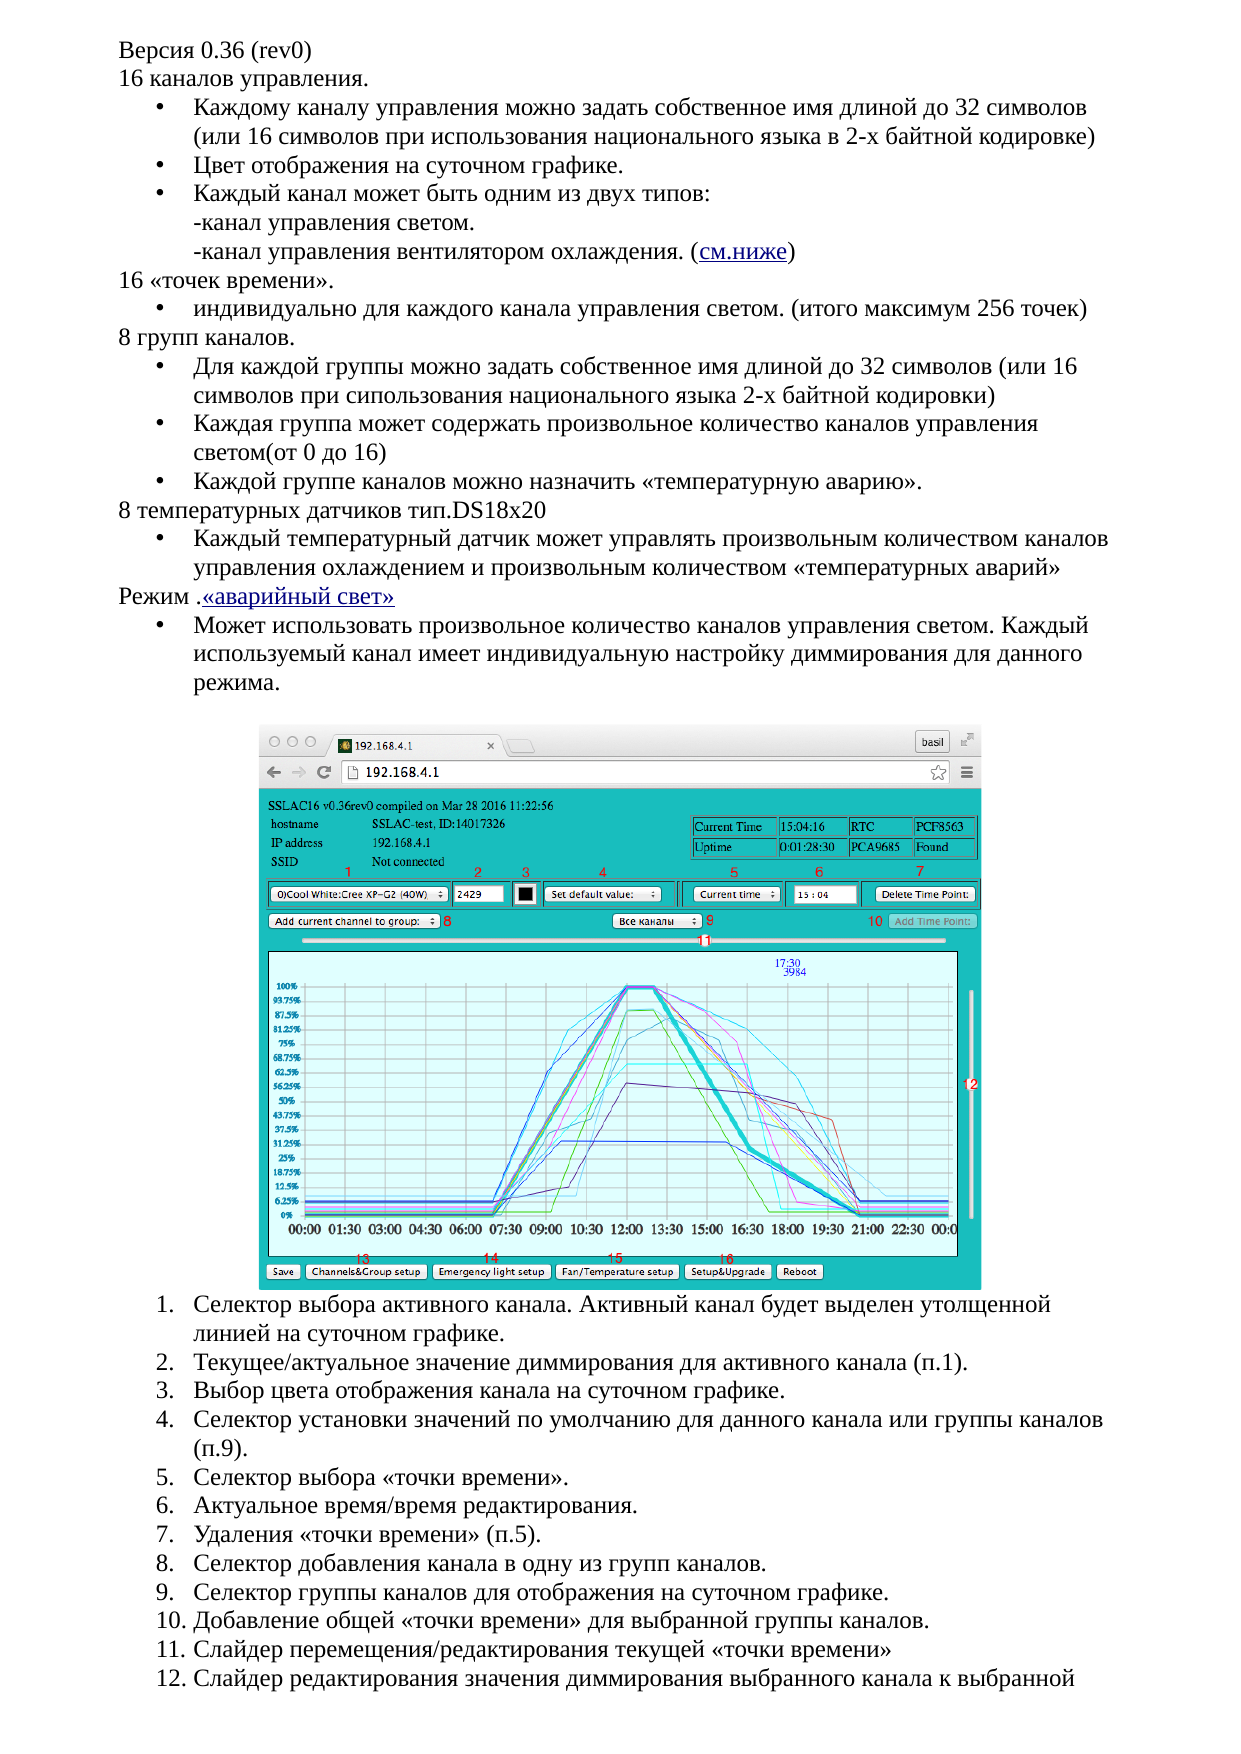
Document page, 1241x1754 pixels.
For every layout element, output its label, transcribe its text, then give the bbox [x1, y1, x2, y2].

list Каждый температурный датчик может управлять произвольным количеством каналов управления охлаждением и произвольным количеством «температурных аварий» [156, 523, 1122, 581]
text Режим .«аварийный свет» [118, 581, 1122, 610]
list Селектор выбора активного канала. Активный канал будет выделен утолщенной линией на суточном графике. [156, 1289, 1122, 1347]
text 16 каналов управления. [118, 63, 1122, 92]
list Каждой группе каналов можно назначить «температурную аварию». [156, 466, 1122, 495]
list Удаления «точки времени» (п.5). [156, 1519, 1122, 1548]
list Слайдер перемещения/редактирования текущей «точки времени» [156, 1634, 1122, 1663]
picture [258, 724, 982, 1290]
text 16 «точек времени». [118, 265, 1122, 293]
list Селектор установки значений по умолчанию для данного канала или группы каналов (п.9). [156, 1404, 1122, 1462]
list Актуальное время/время редактирования. [156, 1491, 1122, 1519]
list Для каждой группы можно задать собственное имя длиной до 32 символов (или 16 символов при сипользования национального языка 2-х байтной кодировки) [156, 351, 1122, 408]
text 8 температурных датчиков тип.DS18x20 [118, 495, 1122, 523]
list Добавление общей «точки времени» для выбранной группы каналов. [156, 1606, 1122, 1634]
list Каждая группа может содержать произвольное количество каналов управления светом(от 0 до 16) [156, 408, 1122, 466]
list Выбор цвета отображения канала на суточном графике. [156, 1376, 1122, 1404]
text 8 групп каналов. [118, 322, 1122, 351]
list Каждому каналу управления можно задать собственное имя длиной до 32 символов (или 16 символов при использования национального языка в 2-х байтной кодировке) [156, 92, 1122, 150]
list Селектор выбора «точки времени». [156, 1462, 1122, 1491]
list Селектор группы каналов для отображения на суточном графике. [156, 1577, 1122, 1606]
list -канал управления светом. [156, 207, 1122, 236]
list Может использовать произвольное количество каналов управления светом. Каждый используемый канал имеет индивидуальную настройку диммирования для данного режима. [156, 610, 1122, 696]
list Цвет отображения на суточном графике. [156, 150, 1122, 178]
text Версия 0.36 (rev0) [118, 35, 1122, 63]
list индивидуально для каждого канала управления светом. (итого максимум 256 точек) [156, 293, 1122, 322]
list Слайдер редактирования значения диммирования выбранного канала к выбранной [156, 1663, 1122, 1692]
list Текущее/актуальное значение диммирования для активного канала (п.1). [156, 1347, 1122, 1376]
list Селектор добавления канала в одну из групп каналов. [156, 1548, 1122, 1577]
list -канал управления вентилятором охлаждения. (см.ниже) [156, 236, 1122, 265]
list Каждый канал может быть одним из двух типов: [156, 178, 1122, 207]
